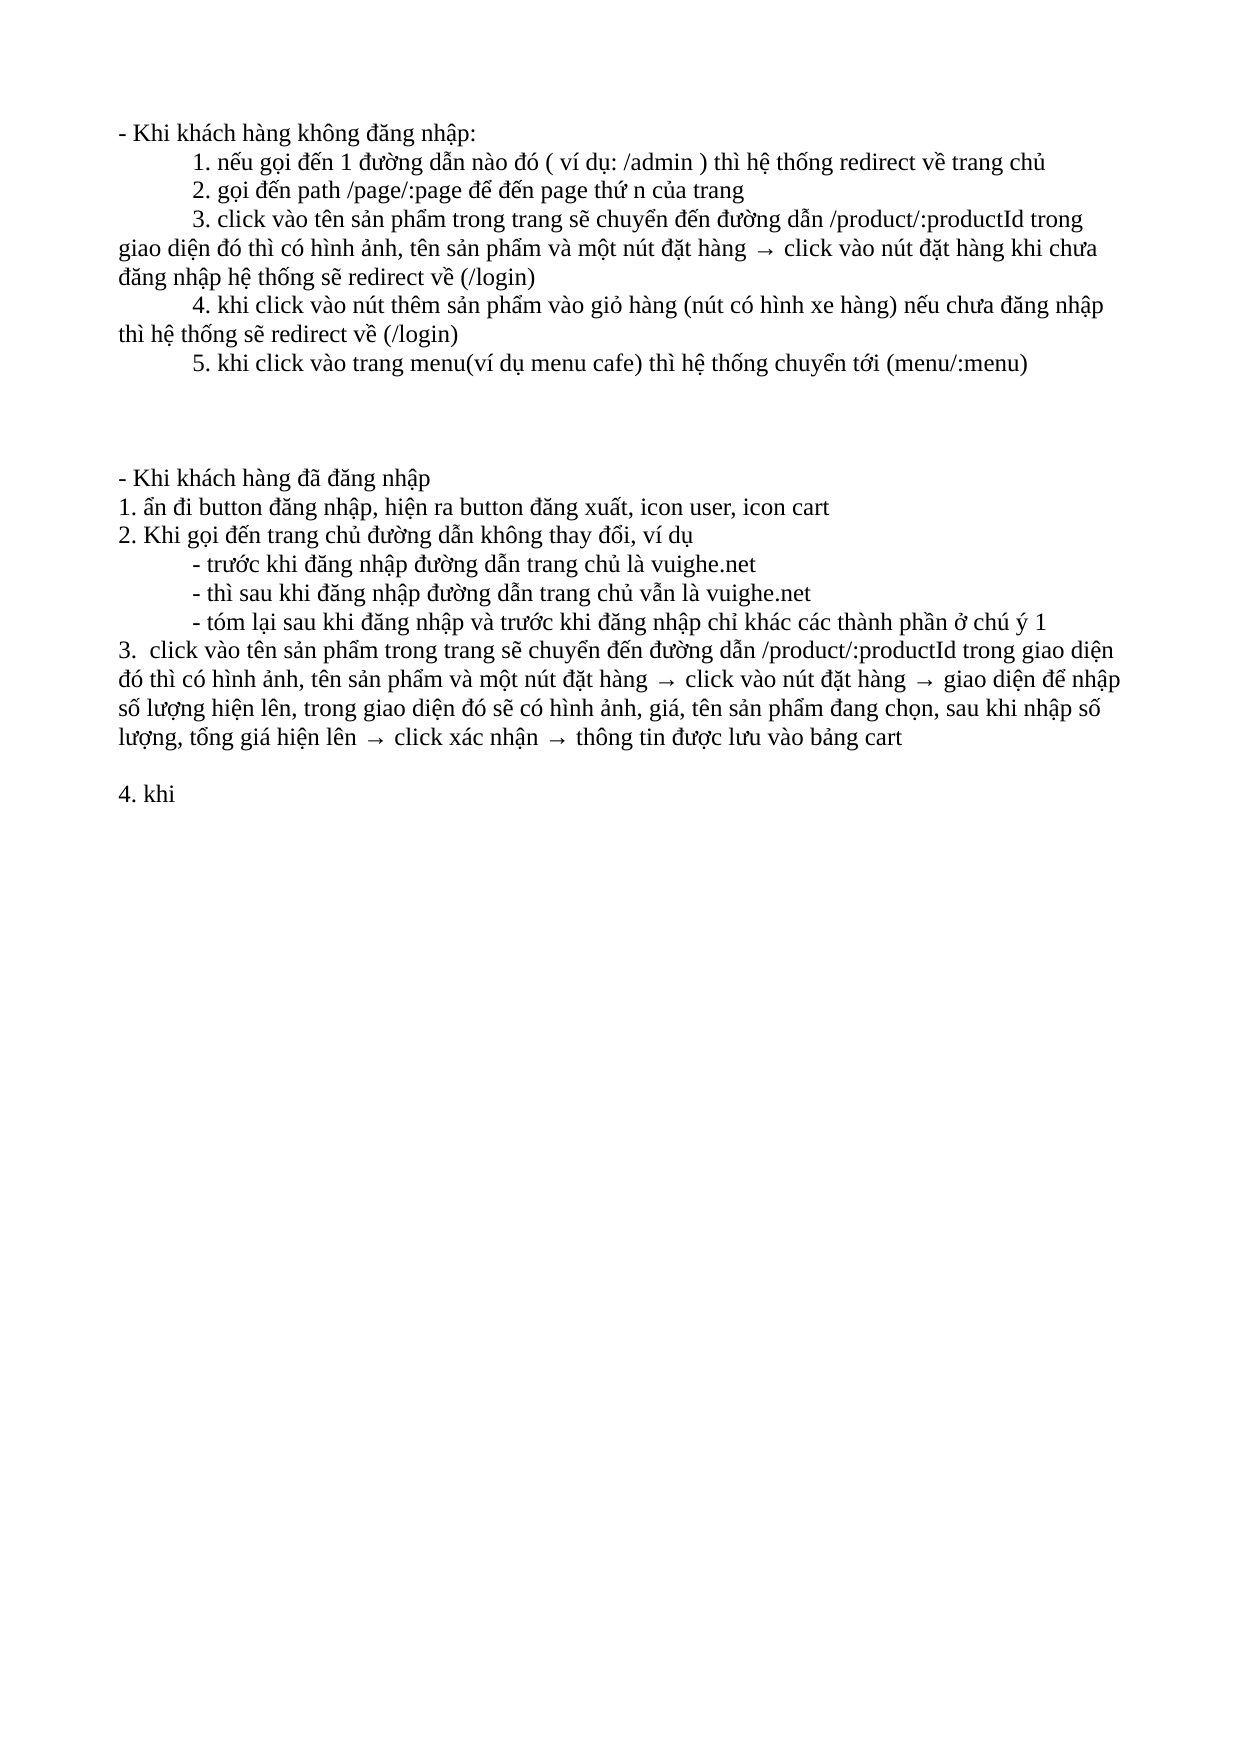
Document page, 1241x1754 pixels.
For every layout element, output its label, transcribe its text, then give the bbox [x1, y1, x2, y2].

text 1. ẩn đi button đăng nhập, hiện ra button đăng xuất, icon user, icon cart [118, 492, 1122, 521]
text 5. khi click vào trang menu(ví dụ menu cafe) thì hệ thống chuyển tới (menu/:menu) [118, 348, 1122, 377]
text 4. khi click vào nút thêm sản phẩm vào giỏ hàng (nút có hình xe hàng) nếu chưa đăng nhập thì hệ thống sẽ redirect về (/login) [118, 291, 1122, 348]
text 4. khi [118, 779, 1122, 808]
text 2. Khi gọi đến trang chủ đường dẫn không thay đổi, ví dụ [118, 521, 1122, 549]
text - Khi khách hàng không đăng nhập: [118, 118, 1122, 147]
text 3. click vào tên sản phẩm trong trang sẽ chuyển đến đường dẫn /product/:productId trong giao diện đó thì có hình ảnh, tên sản phẩm và một nút đặt hàng → click vào nút đặt hàng → giao diện để nhập số lượng hiện lên, trong giao diện đó sẽ có hình ảnh, giá, tên sản phẩm đang chọn, sau khi nhập số lượng, tổng giá hiện lên → click xác nhận → thông tin được lưu vào bảng cart [118, 636, 1122, 751]
text 1. nếu gọi đến 1 đường dẫn nào đó ( ví dụ: /admin ) thì hệ thống redirect về trang chủ [118, 147, 1122, 176]
text 2. gọi đến path /page/:page để đến page thứ n của trang [118, 176, 1122, 204]
text - trước khi đăng nhập đường dẫn trang chủ là vuighe.net [118, 549, 1122, 578]
text 3. click vào tên sản phẩm trong trang sẽ chuyển đến đường dẫn /product/:productId trong giao diện đó thì có hình ảnh, tên sản phẩm và một nút đặt hàng → click vào nút đặt hàng khi chưa đăng nhập hệ thống sẽ redirect về (/login) [118, 204, 1122, 291]
text - tóm lại sau khi đăng nhập và trước khi đăng nhập chỉ khác các thành phần ở chú ý 1 [118, 607, 1122, 636]
text - Khi khách hàng đã đăng nhập [118, 463, 1122, 492]
text - thì sau khi đăng nhập đường dẫn trang chủ vẫn là vuighe.net [118, 578, 1122, 607]
